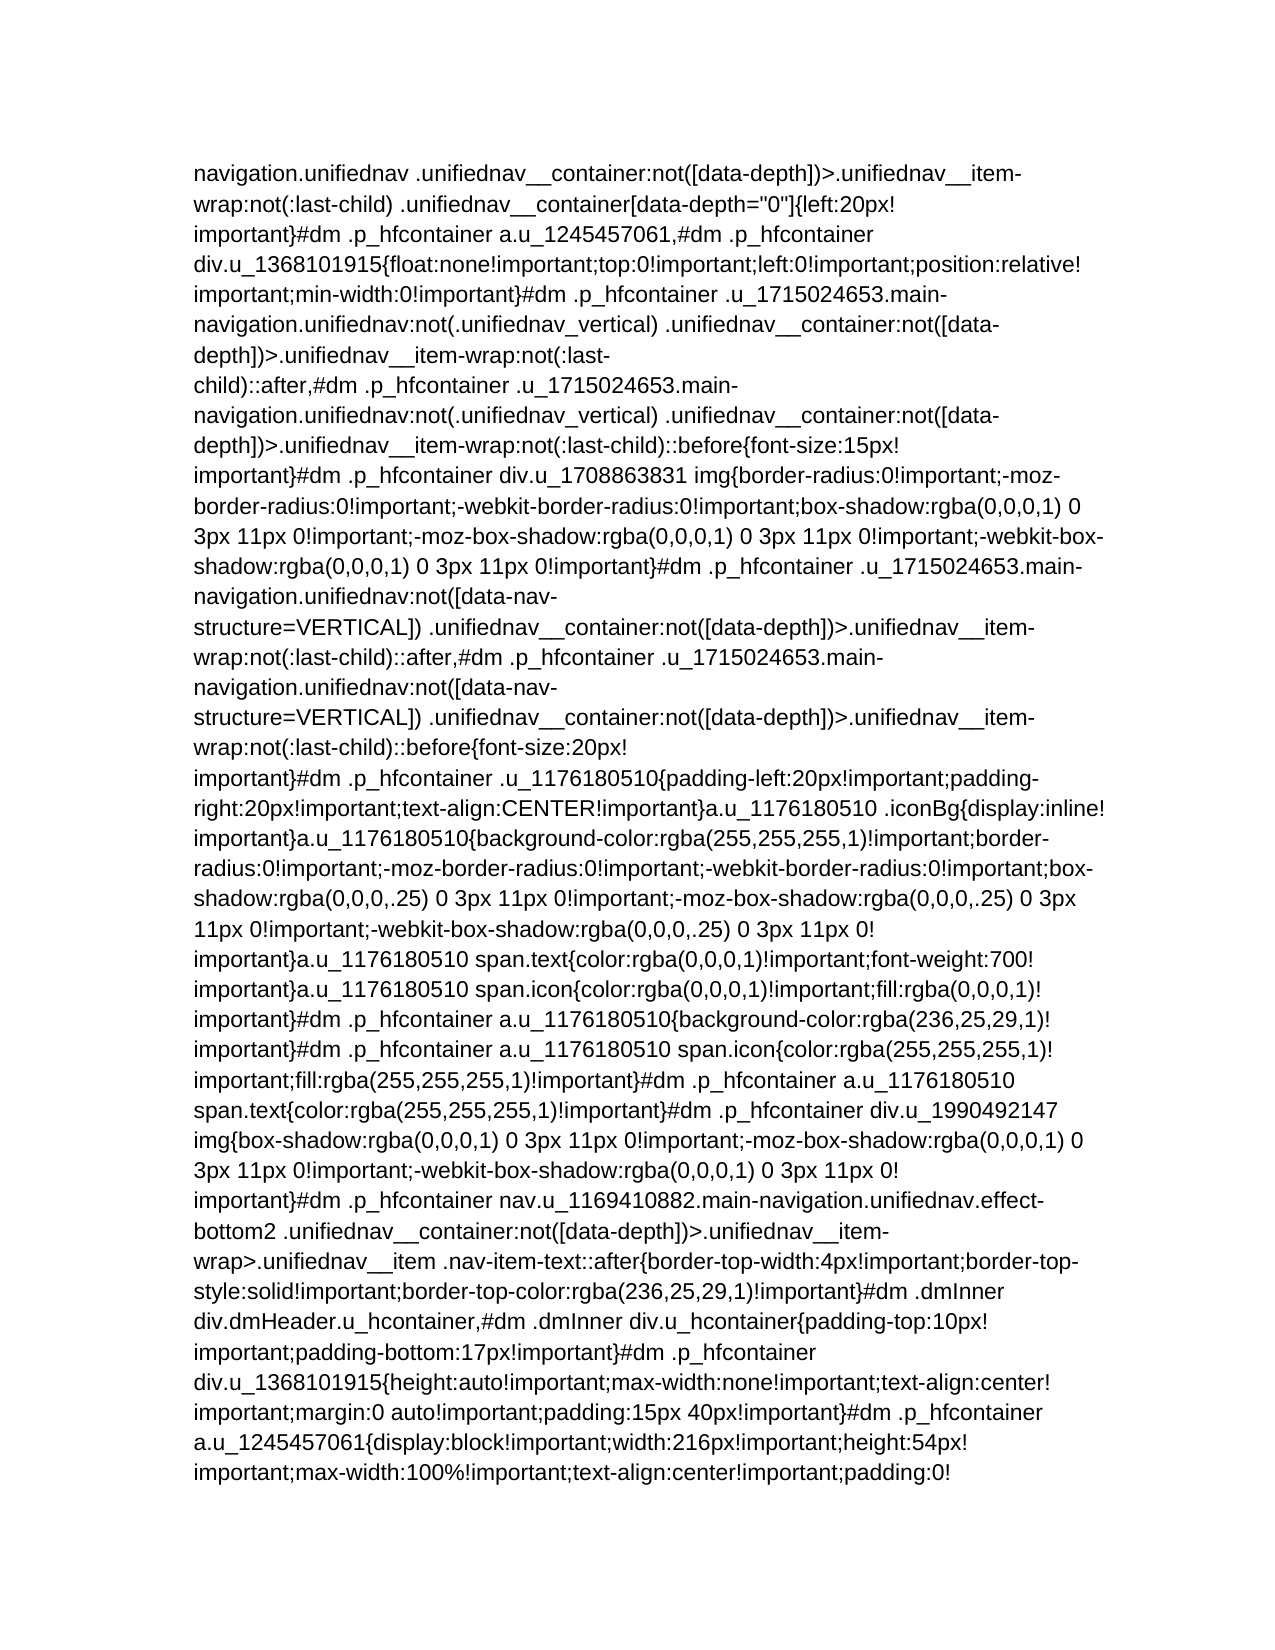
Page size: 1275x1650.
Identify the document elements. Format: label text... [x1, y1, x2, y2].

table_cell [150, 150, 183, 1496]
table_cell navigation.unifiednav .unifiednav__container:not([data-depth])>.unifiednav__item-wrap:not(:last-child) .unifiednav__container[data-depth="0"]{left:20px!important}#dm .p_hfcontainer a.u_1245457061,#dm .p_hfcontainer div.u_1368101915{float:none!important;top:0!important;left:0!important;position:relative!important;min-width:0!important}#dm .p_hfcontainer .u_1715024653.main-navigation.unifiednav:not(.unifiednav_vertical) .unifiednav__container:not([data-depth])>.unifiednav__item-wrap:not(:last-child)::after,#dm .p_hfcontainer .u_1715024653.main-navigation.unifiednav:not(.unifiednav_vertical) .unifiednav__container:not([data-depth])>.unifiednav__item-wrap:not(:last-child)::before{font-size:15px!important}#dm .p_hfcontainer div.u_1708863831 img{border-radius:0!important;-moz-border-radius:0!important;-webkit-border-radius:0!important;box-shadow:rgba(0,0,0,1) 0 3px 11px 0!important;-moz-box-shadow:rgba(0,0,0,1) 0 3px 11px 0!important;-webkit-box-shadow:rgba(0,0,0,1) 0 3px 11px 0!important}#dm .p_hfcontainer .u_1715024653.main-navigation.unifiednav:not([data-nav-structure=VERTICAL]) .unifiednav__container:not([data-depth])>.unifiednav__item-wrap:not(:last-child)::after,#dm .p_hfcontainer .u_1715024653.main-navigation.unifiednav:not([data-nav-structure=VERTICAL]) .unifiednav__container:not([data-depth])>.unifiednav__item-wrap:not(:last-child)::before{font-size:20px!important}#dm .p_hfcontainer .u_1176180510{padding-left:20px!important;padding-right:20px!important;text-align:CENTER!important}a.u_1176180510 .iconBg{display:inline!important}a.u_1176180510{background-color:rgba(255,255,255,1)!important;border-radius:0!important;-moz-border-radius:0!important;-webkit-border-radius:0!important;box-shadow:rgba(0,0,0,.25) 0 3px 11px 0!important;-moz-box-shadow:rgba(0,0,0,.25) 0 3px 11px 0!important;-webkit-box-shadow:rgba(0,0,0,.25) 0 3px 11px 0!important}a.u_1176180510 span.text{color:rgba(0,0,0,1)!important;font-weight:700!important}a.u_1176180510 span.icon{color:rgba(0,0,0,1)!important;fill:rgba(0,0,0,1)!important}#dm .p_hfcontainer a.u_1176180510{background-color:rgba(236,25,29,1)!important}#dm .p_hfcontainer a.u_1176180510 span.icon{color:rgba(255,255,255,1)!important;fill:rgba(255,255,255,1)!important}#dm .p_hfcontainer a.u_1176180510 span.text{color:rgba(255,255,255,1)!important}#dm .p_hfcontainer div.u_1990492147 img{box-shadow:rgba(0,0,0,1) 0 3px 11px 0!important;-moz-box-shadow:rgba(0,0,0,1) 0 3px 11px 0!important;-webkit-box-shadow:rgba(0,0,0,1) 0 3px 11px 0!important}#dm .p_hfcontainer nav.u_1169410882.main-navigation.unifiednav.effect-bottom2 .unifiednav__container:not([data-depth])>.unifiednav__item-wrap>.unifiednav__item .nav-item-text::after{border-top-width:4px!important;border-top-style:solid!important;border-top-color:rgba(236,25,29,1)!important}#dm .dmInner div.dmHeader.u_hcontainer,#dm .dmInner div.u_hcontainer{padding-top:10px!important;padding-bottom:17px!important}#dm .p_hfcontainer div.u_1368101915{height:auto!important;max-width:none!important;text-align:center!important;margin:0 auto!important;padding:15px 40px!important}#dm .p_hfcontainer a.u_1245457061{display:block!important;width:216px!important;height:54px!important;max-width:100%!important;text-align:center!important;padding:0! [183, 150, 1125, 1496]
